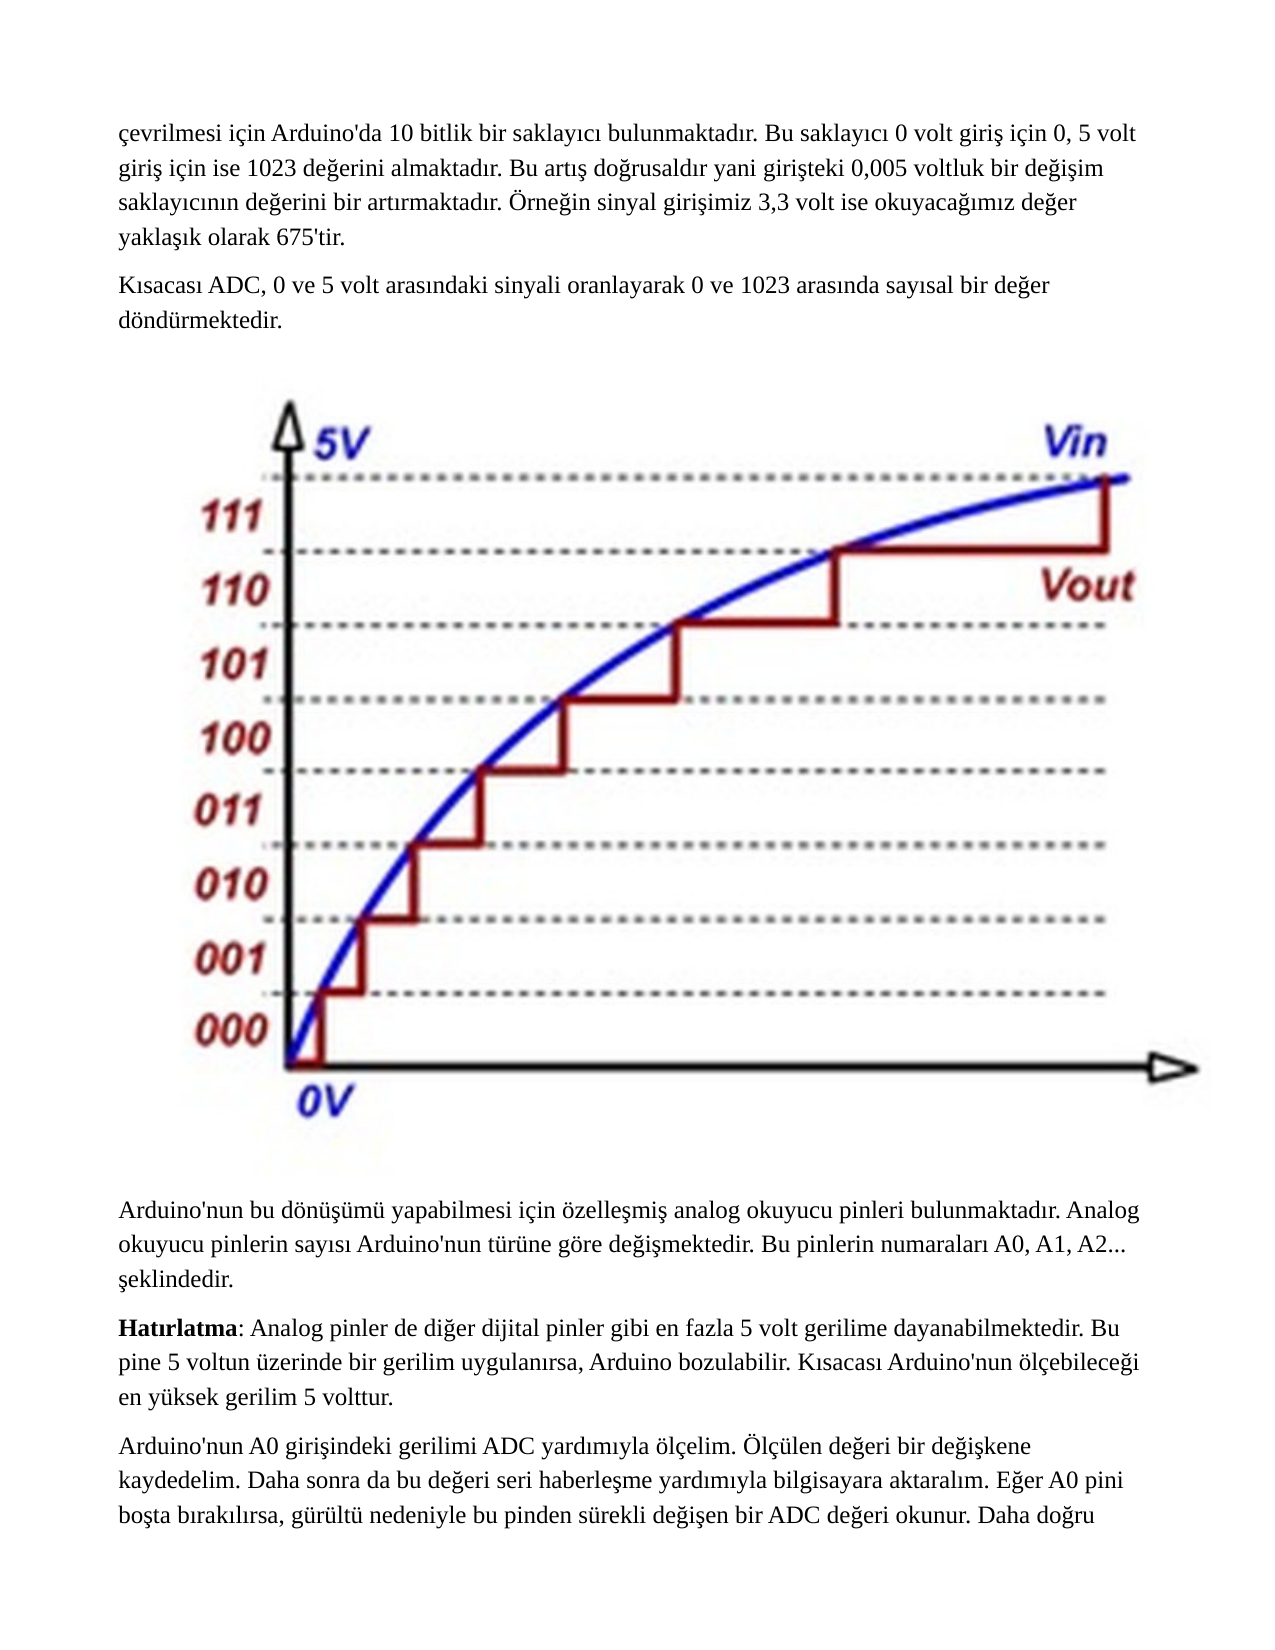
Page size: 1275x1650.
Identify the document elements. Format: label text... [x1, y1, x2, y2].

text Arduino'nun A0 girişindeki gerilimi ADC yardımıyla ölçelim. Ölçülen değeri bir değişkene kaydedelim. Daha sonra da bu değeri seri haberleşme yardımıyla bilgisayara aktaralım. Eğer A0 pini boşta bırakılırsa, gürültü nedeniyle bu pinden sürekli değişen bir ADC değeri okunur. Daha doğru [118, 1431, 1157, 1528]
text Kısacası ADC, 0 ve 5 volt arasındaki sinyali oranlayarak 0 ve 1023 arasında sayısal bir değer döndürmektedir. [118, 271, 1157, 334]
picture [118, 354, 1212, 1175]
text Hatırlatma: Analog pinler de diğer dijital pinler gibi en fazla 5 volt gerilime dayanabilmektedir. Bu pine 5 voltun üzerinde bir gerilim uygulanırsa, Arduino bozulabilir. Kısacası Arduino'nun ölçebileceği en yüksek gerilim 5 volttur. [118, 1313, 1157, 1411]
text çevrilmesi için Arduino'da 10 bitlik bir saklayıcı bulunmaktadır. Bu saklayıcı 0 volt giriş için 0, 5 volt giriş için ise 1023 değerini almaktadır. Bu artış doğrusaldır yani girişteki 0,005 voltluk bir değişim saklayıcının değerini bir artırmaktadır. Örneğin sinyal girişimiz 3,3 volt ise okuyacağımız değer yaklaşık olarak 675'tir. [118, 118, 1157, 250]
text Arduino'nun bu dönüşümü yapabilmesi için özelleşmiş analog okuyucu pinleri bulunmaktadır. Analog okuyucu pinlerin sayısı Arduino'nun türüne göre değişmektedir. Bu pinlerin numaraları A0, A1, A2... şeklindedir. [118, 1195, 1157, 1292]
